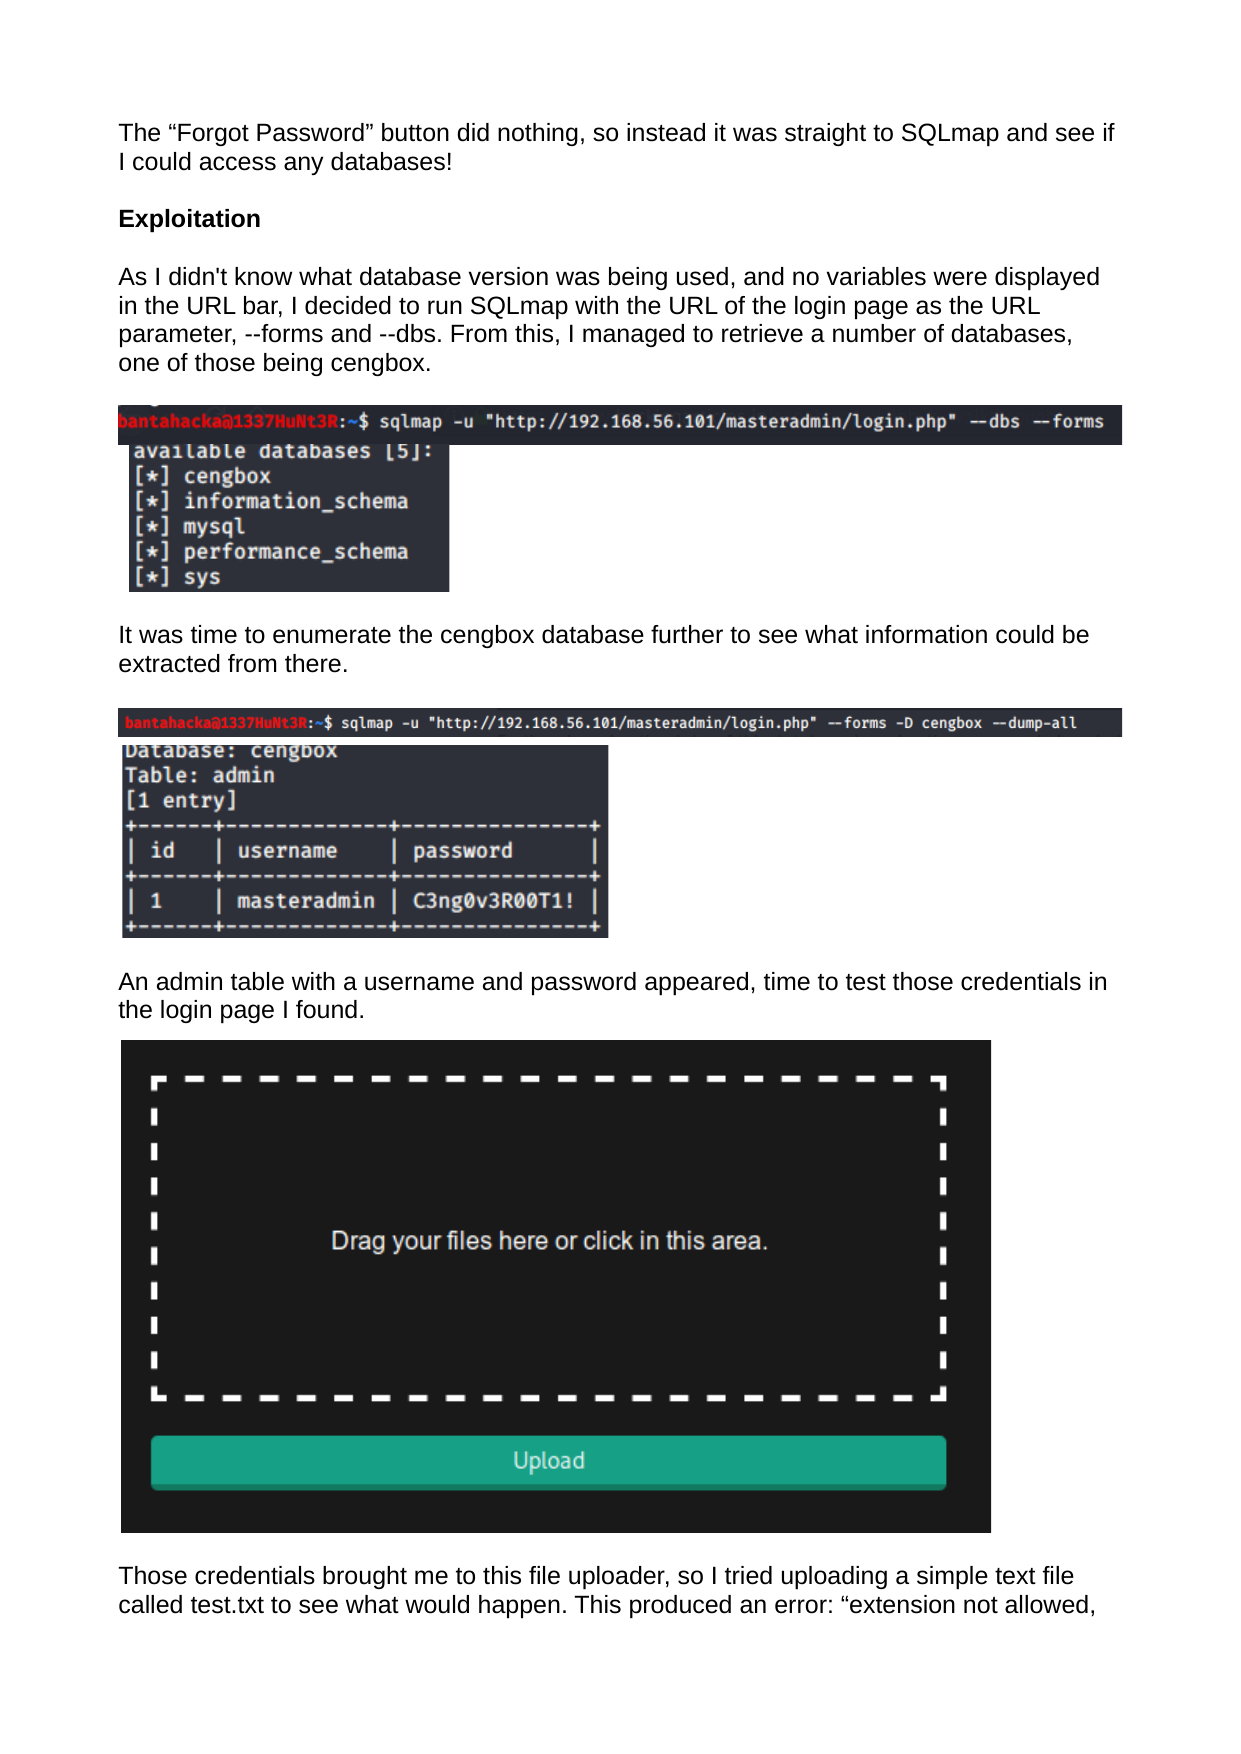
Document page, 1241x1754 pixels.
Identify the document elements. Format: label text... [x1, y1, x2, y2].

text As I didn't know what database version was being used, and no variables were displayed in the URL bar, I decided to run SQLmap with the URL of the login page as the URL parameter, --forms and --dbs. From this, I managed to retrieve a number of databases, one of those being cengbox. [118, 262, 1122, 377]
picture [122, 745, 609, 938]
text It was time to enumerate the cengbox database further to see what information could be extracted from there. [118, 620, 1122, 678]
text Exploitation [118, 204, 1122, 233]
text The “Forgot Password” button did nothing, so instead it was straight to SQLmap and see if I could access any databases! [118, 118, 1122, 176]
picture [118, 405, 1123, 592]
picture [118, 708, 1123, 737]
text An admin table with a username and password appeared, time to test those credentials in the login page I found. [118, 967, 1122, 1024]
picture [121, 1040, 992, 1533]
text Those credentials brought me to this file uploader, so I tried uploading a simple text file called test.txt to see what would happen. This produced an error: “extension not allowed, [118, 1561, 1122, 1619]
